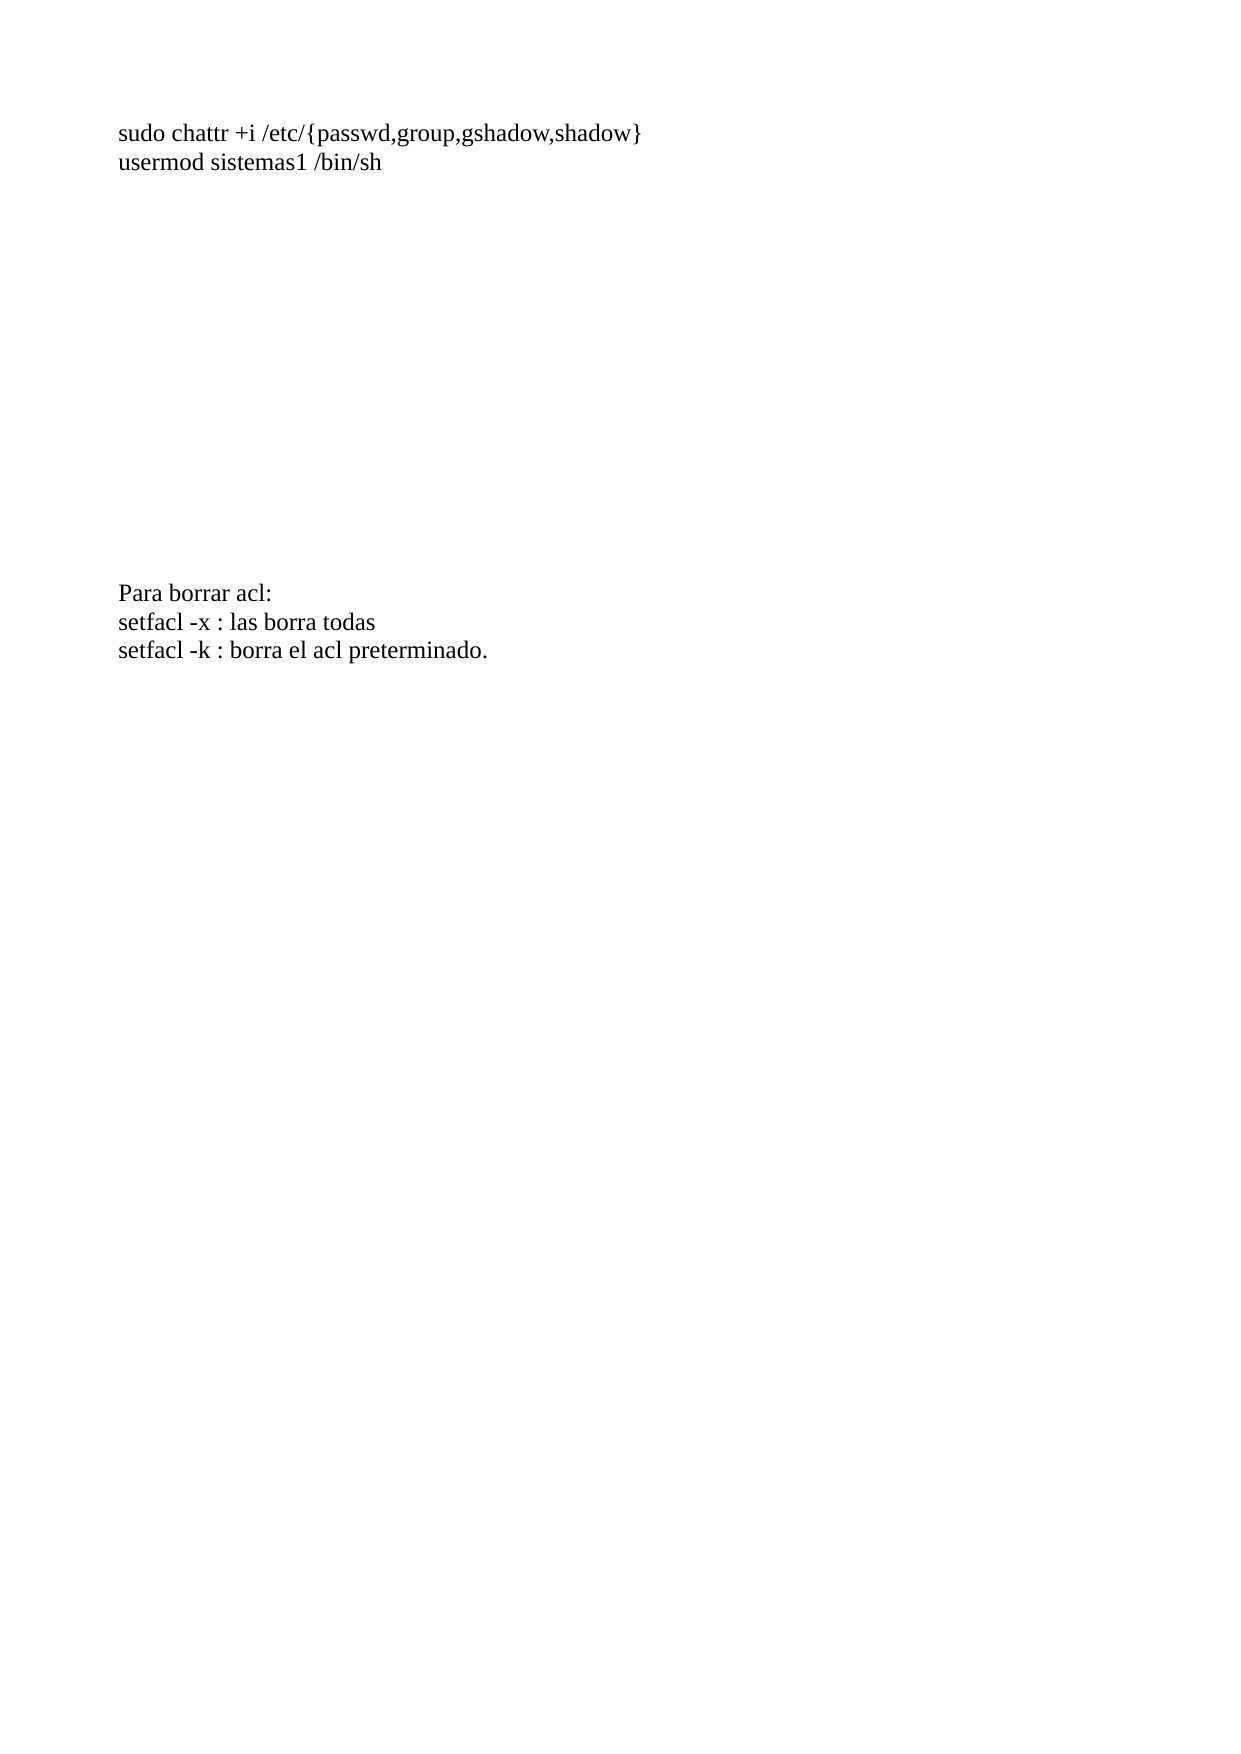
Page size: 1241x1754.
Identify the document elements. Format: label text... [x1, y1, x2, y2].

text setfacl -x : las borra todas [118, 607, 1122, 636]
text setfacl -k : borra el acl preterminado. [118, 636, 1122, 664]
text sudo chattr +i /etc/{passwd,group,gshadow,shadow} [118, 118, 1122, 147]
text Para borrar acl: [118, 578, 1122, 607]
text usermod sistemas1 /bin/sh [118, 147, 1122, 176]
